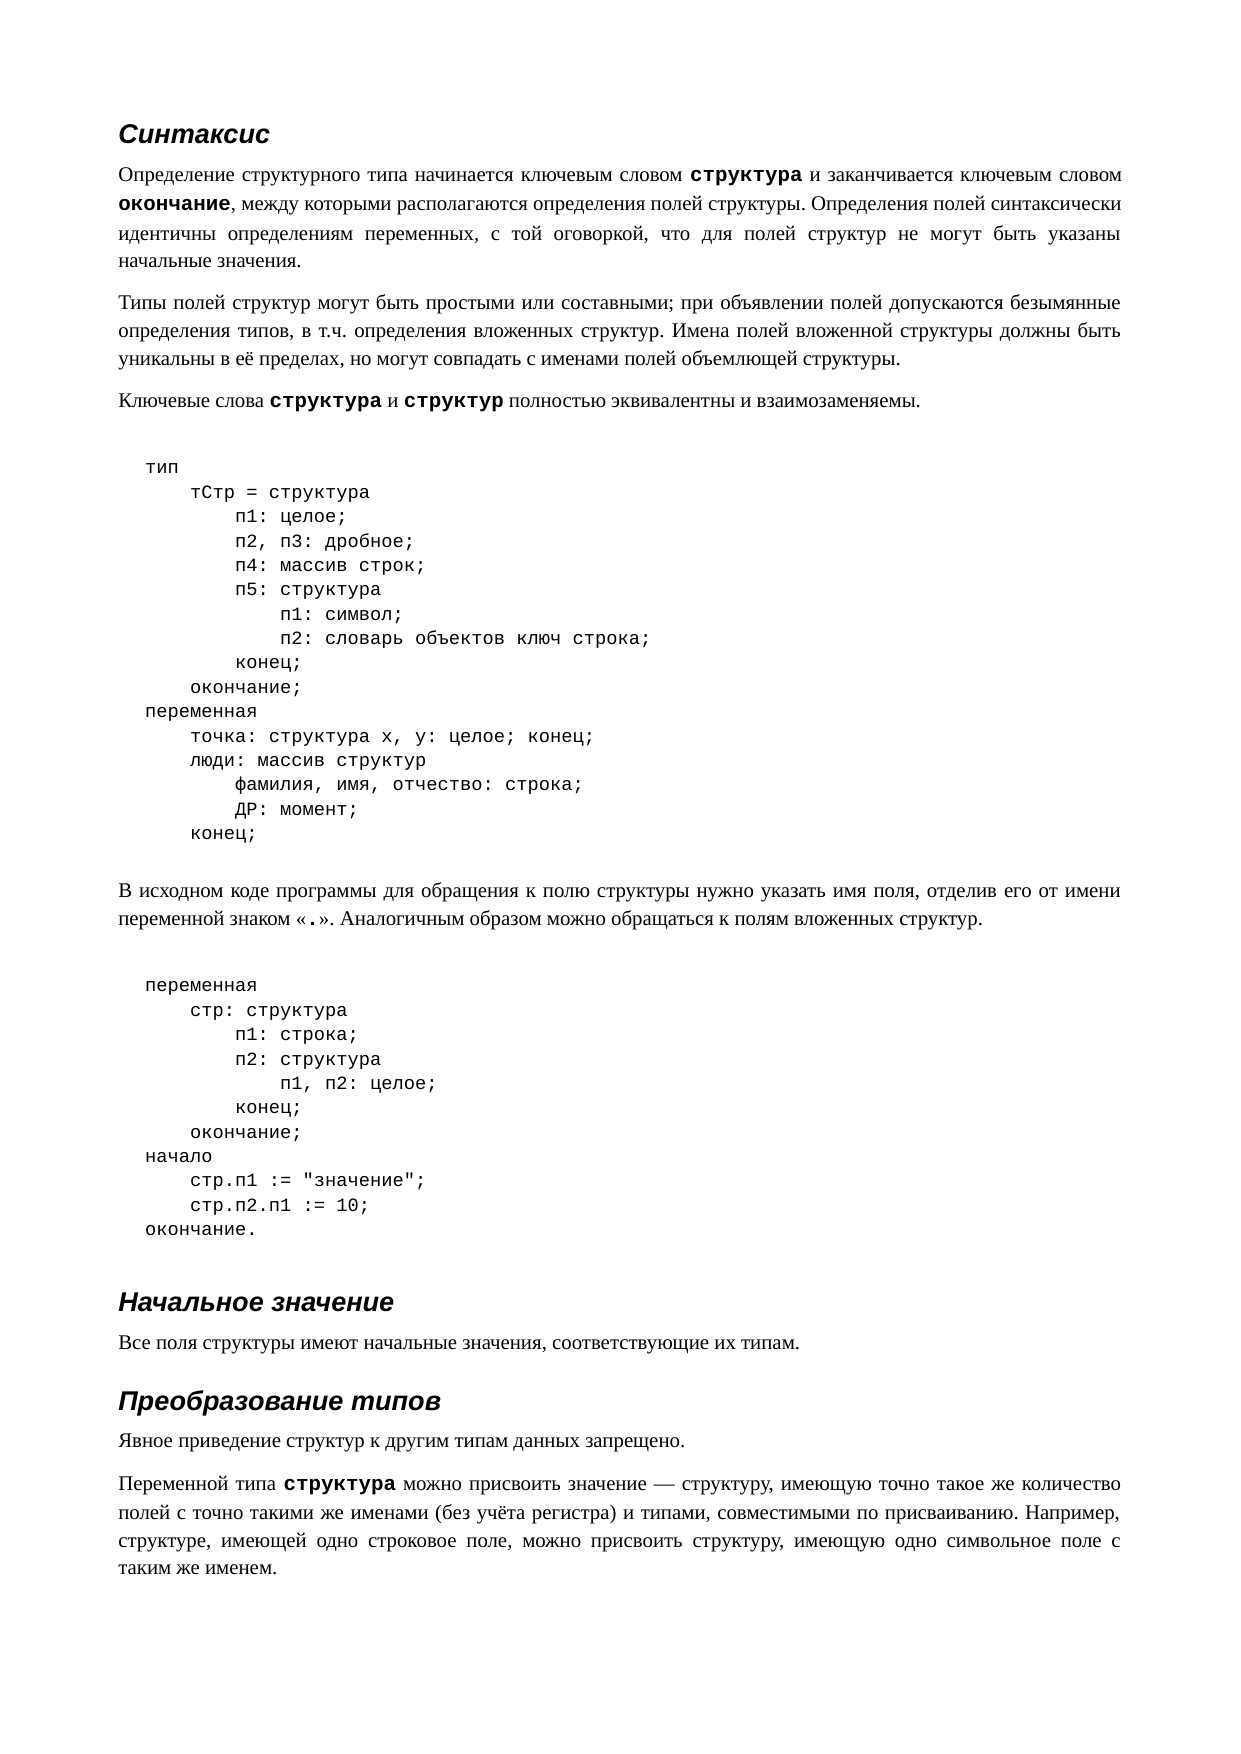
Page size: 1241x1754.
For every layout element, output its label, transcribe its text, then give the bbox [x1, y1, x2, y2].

subtitle Синтаксис [118, 118, 1122, 149]
text Определение структурного типа начинается ключевым словом структура и заканчивается ключевым словом окончание, между которыми располагаются определения полей структуры. Определения полей синтаксически идентичны определениям переменных, с той оговоркой, что для полей структур не могут быть указаны начальные значения. [118, 162, 1122, 272]
text переменная стр: структура п1: строка; п2: структура п1, п2: целое; конец; окончание; начало стр.п1 := "значение"; стр.п2.п1 := 10; окончание. [136, 967, 1104, 1250]
subtitle Начальное значение [118, 1286, 1122, 1317]
text тип тСтр = структура п1: целое; п2, п3: дробное; п4: массив строк; п5: структура п1: символ; п2: словарь объектов ключ строка; конец; окончание; переменная точка: структура х, у: целое; конец; люди: массив структур фамилия, имя, отчество: строка; ДР: момент; конец; [136, 449, 1104, 854]
text Все поля структуры имеют начальные значения, соответствующие их типам. [118, 1330, 1122, 1354]
text Явное приведение структур к другим типам данных запрещено. [118, 1428, 1122, 1452]
text Переменной типа структура можно присвоить значение — структуру, имеющую точно такое же количество полей с точно такими же именами (без учёта регистра) и типами, совместимыми по присваиванию. Например, структуре, имеющей одно строковое поле, можно присвоить структуру, имеющую одно символьное поле с таким же именем. [118, 1471, 1122, 1579]
subtitle Преобразование типов [118, 1385, 1122, 1416]
text В исходном коде программы для обращения к полю структуры нужно указать имя поля, отделив его от имени переменной знаком «.». Аналогичным образом можно обращаться к полям вложенных структур. [118, 878, 1122, 931]
text Ключевые слова структура и структур полностью эквивалентны и взаимозаменяемы. [118, 388, 1122, 413]
text Типы полей структур могут быть простыми или составными; при объявлении полей допускаются безымянные определения типов, в т.ч. определения вложенных структур. Имена полей вложенной структуры должны быть уникальны в её пределах, но могут совпадать с именами полей объемлющей структуры. [118, 290, 1122, 369]
